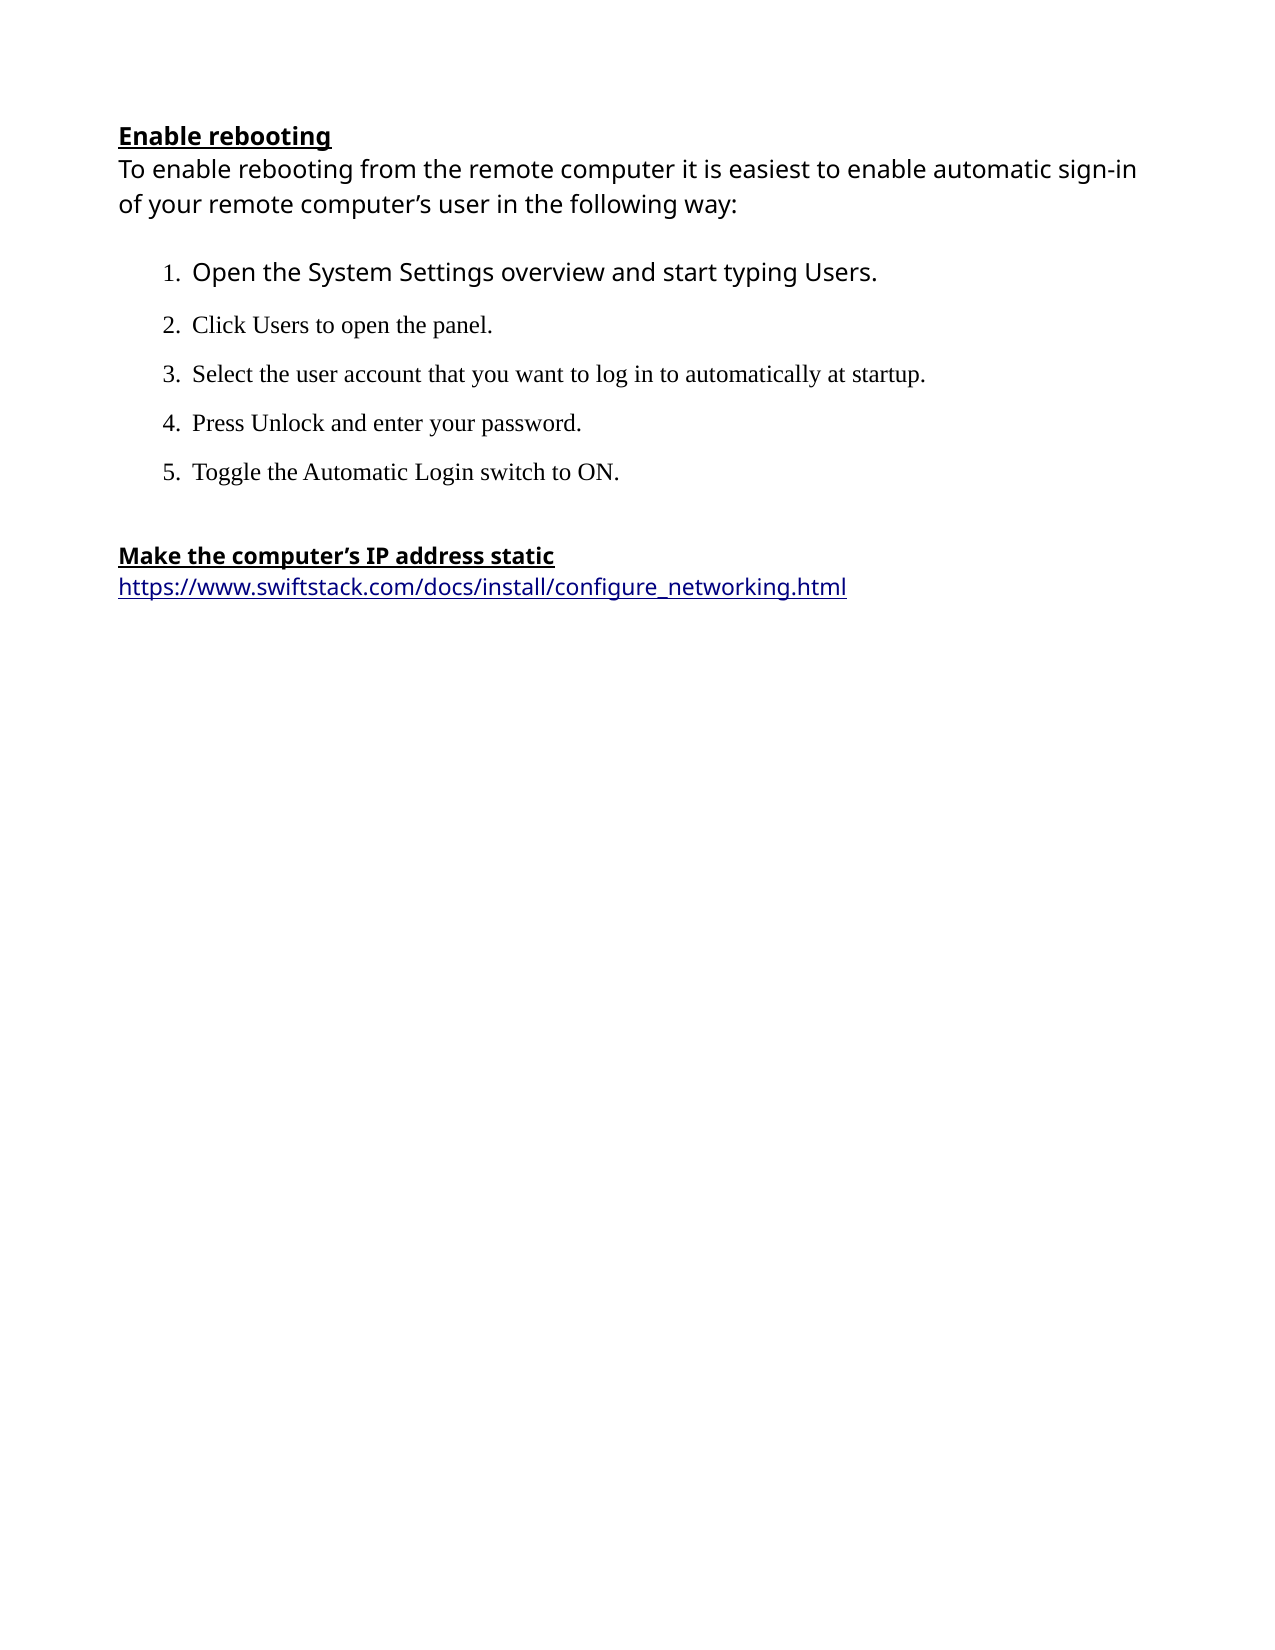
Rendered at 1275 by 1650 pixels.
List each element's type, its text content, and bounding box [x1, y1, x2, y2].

list Press Unlock and enter your password. [162, 408, 1157, 437]
text To enable rebooting from the remote computer it is easiest to enable automatic sign-in of your remote computer’s user in the following way: [118, 152, 1157, 220]
text Make the computer’s IP address static [118, 540, 1157, 571]
text https://www.swiftstack.com/docs/install/configure_networking.html [118, 571, 1157, 603]
list Select the user account that you want to log in to automatically at startup. [162, 359, 1157, 388]
text Enable rebooting [118, 118, 1157, 152]
list Click Users to open the panel. [162, 310, 1157, 338]
list Open the System Settings overview and start typing Users. [162, 254, 1157, 288]
list Toggle the Automatic Login switch to ON. [162, 457, 1157, 486]
